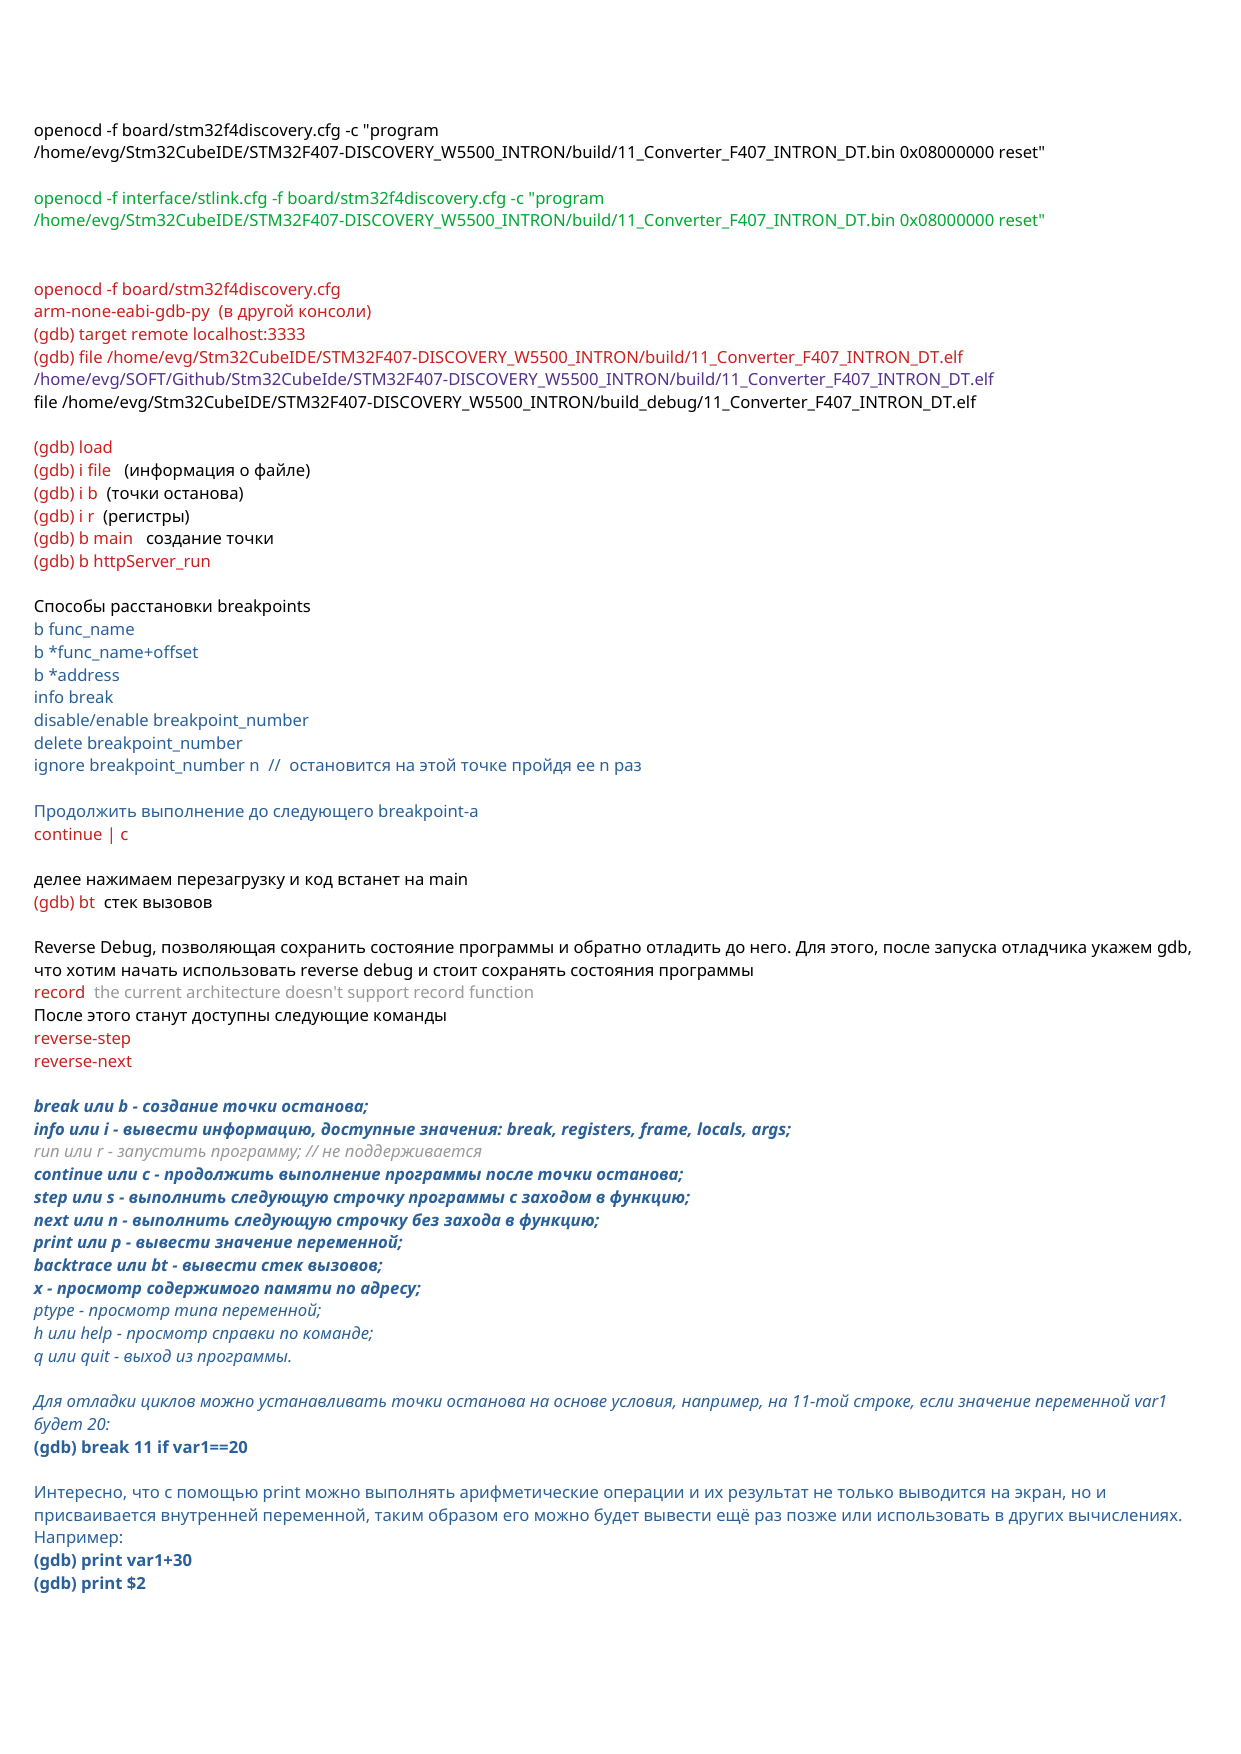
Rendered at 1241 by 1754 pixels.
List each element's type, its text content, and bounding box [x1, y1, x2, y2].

text (gdb) i file (информация о файле) [34, 459, 1206, 481]
text run или r - запустить программу; // не поддерживается [34, 1140, 1206, 1163]
text ptype - просмотр типа переменной; [34, 1299, 1206, 1322]
text q или quit - выход из программы. [34, 1344, 1206, 1367]
text continue | c [34, 822, 1206, 845]
text x - просмотр содержимого памяти по адресу; [34, 1276, 1206, 1299]
text b func_name [34, 618, 1206, 640]
text (gdb) i r (регистры) [34, 504, 1206, 527]
text file /home/evg/Stm32CubeIDE/STM32F407-DISCOVERY_W5500_INTRON/build_debug/11_Converter_F407_INTRON_DT.elf [34, 391, 1206, 413]
text next или n - выполнить следующую строчку без захода в функцию; [34, 1208, 1206, 1231]
text (gdb) bt стек вызовов [34, 890, 1206, 913]
text reverse-next [34, 1049, 1206, 1072]
text print или p - вывести значение переменной; [34, 1231, 1206, 1253]
text continue или c - продолжить выполнение программы после точки останова; [34, 1163, 1206, 1185]
text (gdb) i b (точки останова) [34, 481, 1206, 504]
text b *func_name+offset [34, 640, 1206, 663]
text break или b - создание точки останова; [34, 1094, 1206, 1117]
text b *address [34, 663, 1206, 686]
text openocd -f board/stm32f4discovery.cfg -c "program /home/evg/Stm32CubeIDE/STM32F407-DISCOVERY_W5500_INTRON/build/11_Converter_F407_INTRON_DT.bin 0x08000000 reset" [34, 118, 1206, 163]
text (gdb) load [34, 436, 1206, 459]
text делее нажимаем перезагрузку и код встанет на main [34, 867, 1206, 890]
text Способы расстановки breakpoints [34, 595, 1206, 618]
text (gdb) target remote localhost:3333 [34, 322, 1206, 345]
text (gdb) print $2 [34, 1571, 1206, 1594]
text Продолжить выполнение до следующего breakpoint-а [34, 799, 1206, 822]
text disable/enable breakpoint_number [34, 708, 1206, 731]
text info или i - вывести информацию, доступные значения: break, registers, frame, locals, args; [34, 1117, 1206, 1140]
text reverse-step [34, 1026, 1206, 1049]
text Интересно, что с помощью print можно выполнять арифметические операции и их результат не только выводится на экран, но и присваивается внутренней переменной, таким образом его можно будет вывести ещё раз позже или использовать в других вычислениях. Например: [34, 1481, 1206, 1549]
text ignore breakpoint_number n // остановится на этой точке пройдя ее n раз [34, 754, 1206, 777]
text h или help - просмотр справки по команде; [34, 1322, 1206, 1344]
text (gdb) break 11 if var1==20 [34, 1435, 1206, 1458]
text (gdb) file /home/evg/Stm32CubeIDE/STM32F407-DISCOVERY_W5500_INTRON/build/11_Converter_F407_INTRON_DT.elf [34, 345, 1206, 368]
text openocd -f interface/stlink.cfg -f board/stm32f4discovery.cfg -c "program /home/evg/Stm32CubeIDE/STM32F407-DISCOVERY_W5500_INTRON/build/11_Converter_F407_INTRON_DT.bin 0x08000000 reset" [34, 186, 1206, 232]
text (gdb) b httpServer_run [34, 549, 1206, 572]
text step или s - выполнить следующую строчку программы с заходом в функцию; [34, 1185, 1206, 1208]
text arm-none-eabi-gdb-py (в другой консоли) [34, 300, 1206, 322]
text delete breakpoint_number [34, 731, 1206, 754]
text info break [34, 686, 1206, 708]
text (gdb) print var1+30 [34, 1549, 1206, 1571]
text record the current architecture doesn't support record function [34, 981, 1206, 1004]
text openocd -f board/stm32f4discovery.cfg [34, 277, 1206, 300]
text Для отладки циклов можно устанавливать точки останова на основе условия, например, на 11-той строке, если значение переменной var1 будет 20: [34, 1390, 1206, 1435]
text Reverse Debug, позволяющая сохранить состояние программы и обратно отладить до него. Для этого, после запуска отладчика укажем gdb, что хотим начать использовать reverse debug и стоит сохранять состояния программы [34, 936, 1206, 981]
text После этого станут доступны следующие команды [34, 1004, 1206, 1026]
text /home/evg/SOFT/Github/Stm32CubeIde/STM32F407-DISCOVERY_W5500_INTRON/build/11_Converter_F407_INTRON_DT.elf [34, 368, 1206, 391]
text (gdb) b main создание точки [34, 527, 1206, 549]
text backtrace или bt - вывести стек вызовов; [34, 1253, 1206, 1276]
